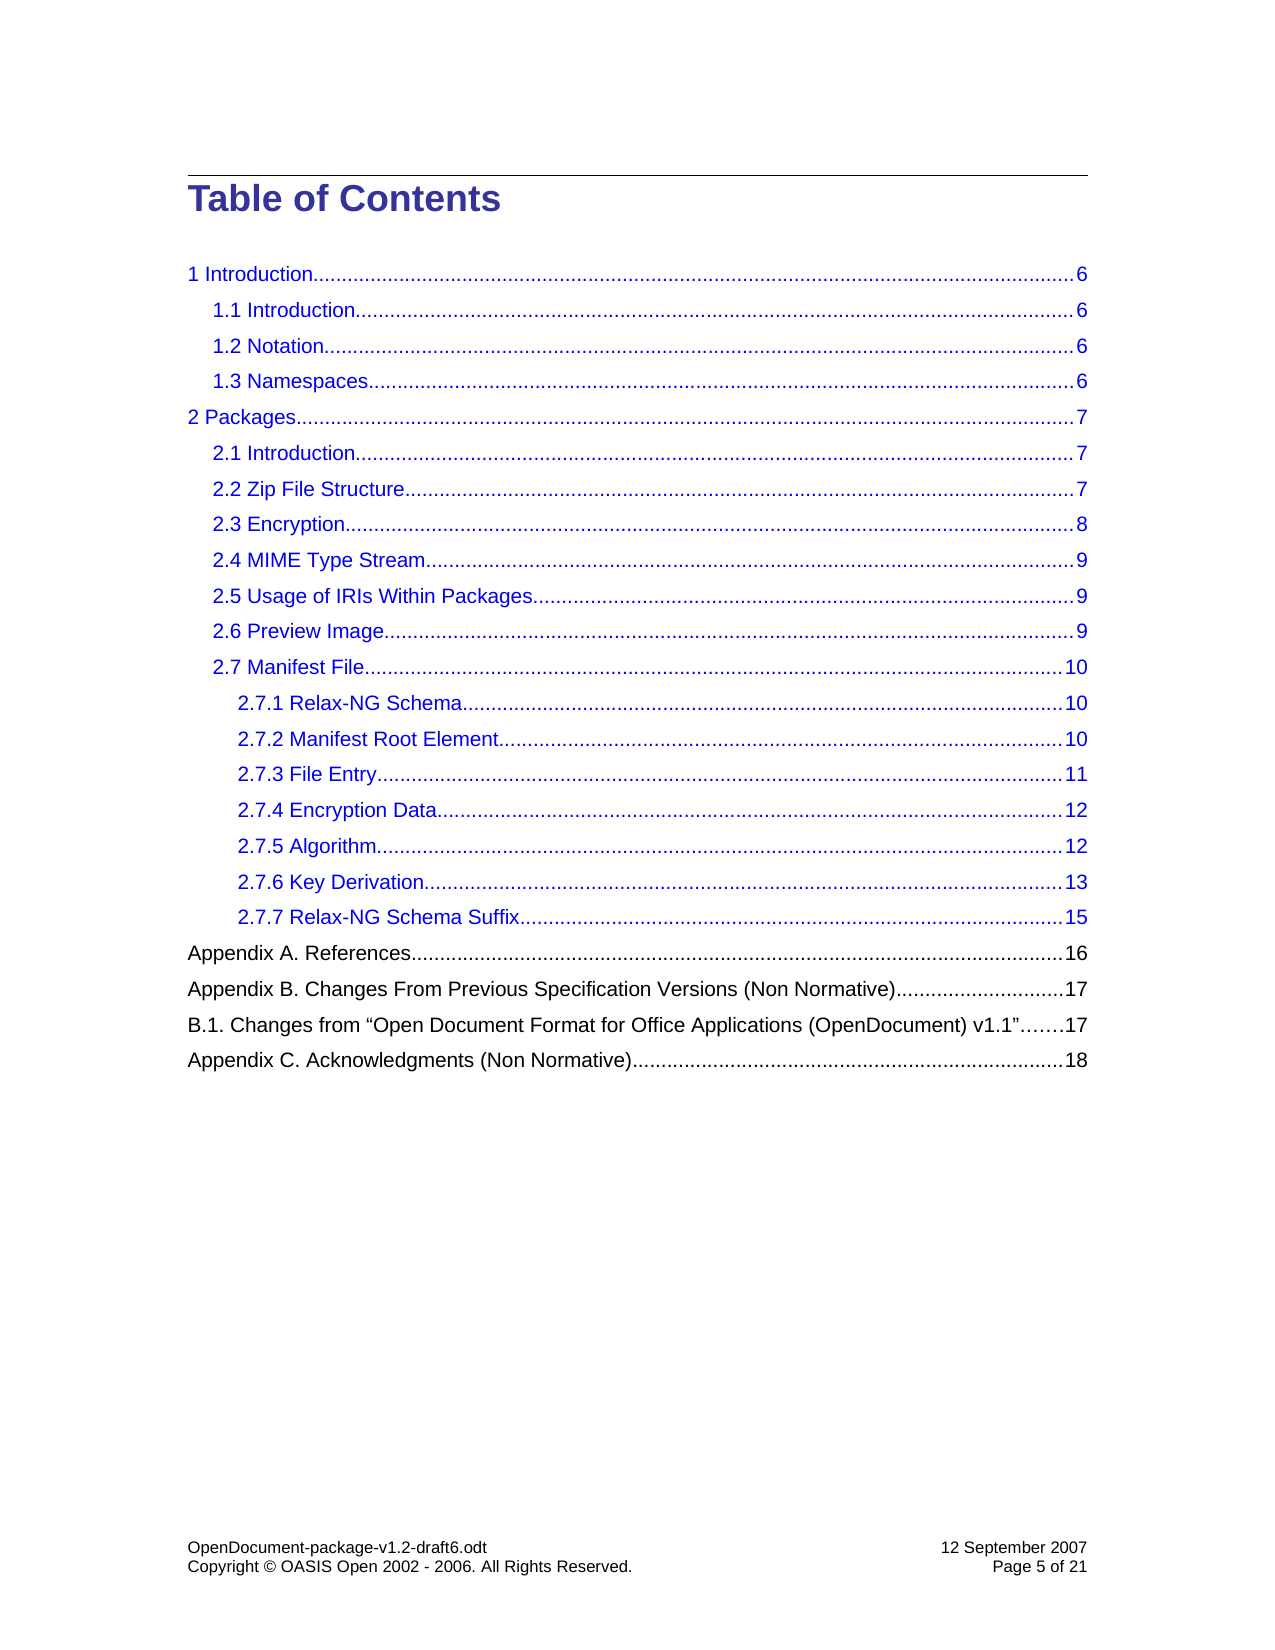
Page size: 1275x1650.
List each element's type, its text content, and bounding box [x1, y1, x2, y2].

text 2.7.7 Relax-NG Schema Suffix 15 [237, 906, 1088, 929]
text 2 Packages 7 [187, 406, 1088, 429]
text 2.7.3 File Entry 11 [237, 763, 1088, 786]
text Appendix A. References 16 [187, 942, 1088, 965]
text 2.6 Preview Image 9 [212, 620, 1088, 643]
text 2.5 Usage of IRIs Within Packages 9 [212, 584, 1088, 608]
text 2.7.6 Key Derivation 13 [237, 870, 1088, 893]
text 2.7.2 Manifest Root Element 10 [237, 727, 1088, 751]
text B.1. Changes from “Open Document Format for Office Applications (OpenDocument) v1.1” 17 [187, 1013, 1088, 1036]
text 2.7.4 Encryption Data 12 [237, 799, 1088, 822]
text 2.1 Introduction 7 [212, 442, 1088, 465]
title Table of Contents [187, 176, 1088, 219]
text 1.3 Namespaces 6 [212, 370, 1088, 393]
text 2.2 Zip File Structure 7 [212, 477, 1088, 501]
text 2.4 MIME Type Stream 9 [212, 549, 1088, 572]
text 2.3 Encryption 8 [212, 513, 1088, 536]
text Appendix B. Changes From Previous Specification Versions (Non Normative) 17 [187, 977, 1088, 1001]
text 1.2 Notation 6 [212, 334, 1088, 358]
text 2.7 Manifest File 10 [212, 656, 1088, 679]
text 1.1 Introduction 6 [212, 299, 1088, 322]
text Appendix C. Acknowledgments (Non Normative) 18 [187, 1049, 1088, 1072]
text 2.7.5 Algorithm 12 [237, 834, 1088, 858]
text 2.7.1 Relax-NG Schema 10 [237, 692, 1088, 715]
text 1 Introduction 6 [187, 263, 1088, 286]
